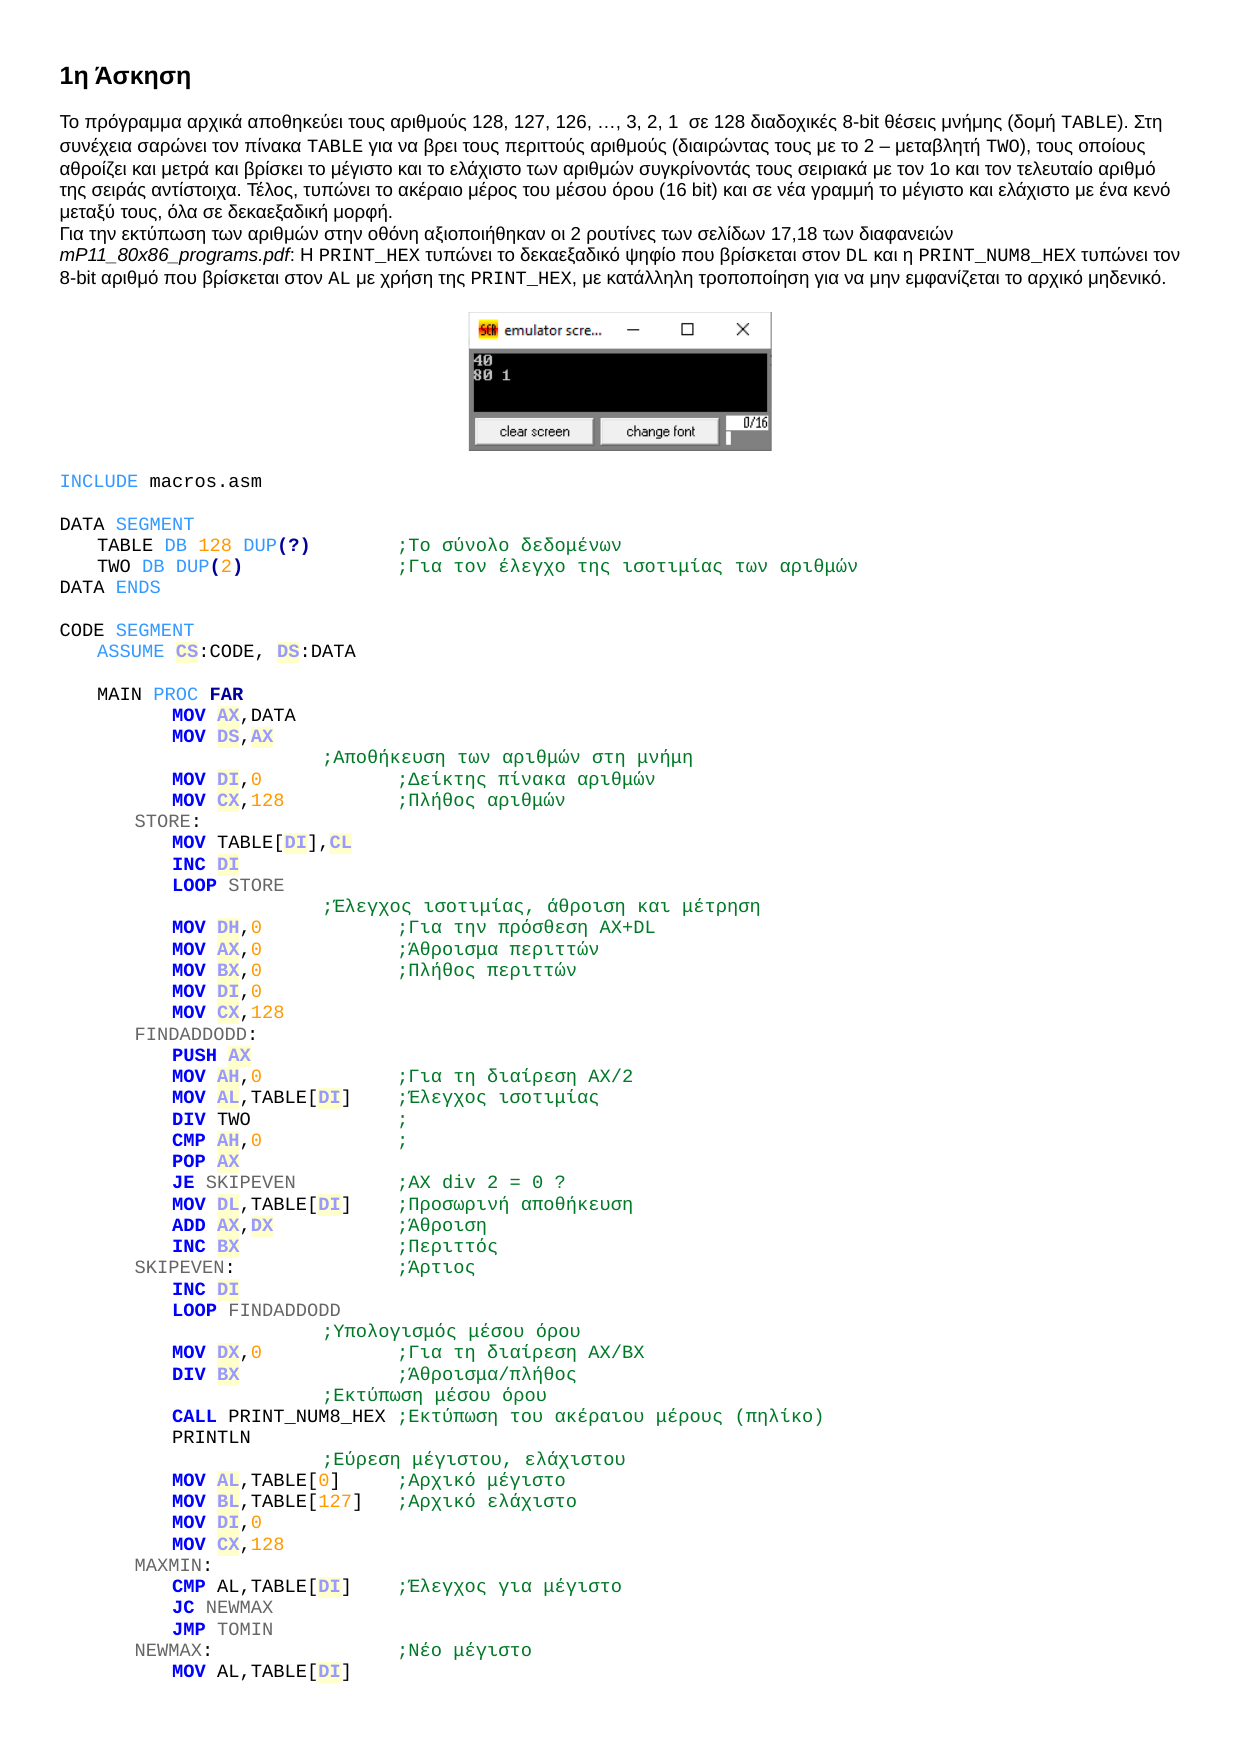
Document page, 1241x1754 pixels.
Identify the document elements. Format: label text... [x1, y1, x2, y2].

picture [468, 312, 772, 451]
text STORE: [59, 812, 1181, 833]
text FINDADDODD: [59, 1024, 1181, 1046]
text ;Εκτύπωση μέσου όρου [59, 1386, 1181, 1407]
text DATA ENDS [59, 578, 1181, 599]
text JE SKIPEVEN ;AX div 2 = 0 ? [59, 1173, 1181, 1194]
text LOOP STORE [59, 876, 1181, 897]
text MOV AL,TABLE[DI] ;Έλεγχος ισοτιμίας [59, 1088, 1181, 1109]
text DATA SEGMENT [59, 514, 1181, 536]
text MOV DS,AX [59, 727, 1181, 748]
text INC DI [59, 1279, 1181, 1301]
text NEWMAX: ;Νέο μέγιστο [59, 1641, 1181, 1662]
text MOV AH,0 ;Για τη διαίρεση AX/2 [59, 1067, 1181, 1088]
text SKIPEVEN: ;Άρτιος [59, 1258, 1181, 1279]
text CALL PRINT_NUM8_HEX ;Εκτύπωση του ακέραιου μέρους (πηλίκο) [59, 1407, 1181, 1428]
text MOV AX,DATA [59, 706, 1181, 727]
text MOV DI,0 ;Δείκτης πίνακα αριθμών [59, 769, 1181, 791]
text INCLUDE macros.asm [59, 472, 1181, 493]
text LOOP FINDADDODD [59, 1301, 1181, 1322]
text ;Έλεγχος ισοτιμίας, άθροιση και μέτρηση [59, 897, 1181, 918]
text DIV TWO ; [59, 1109, 1181, 1131]
text PRINTLN [59, 1428, 1181, 1449]
text MOV DL,TABLE[DI] ;Προσωρινή αποθήκευση [59, 1194, 1181, 1216]
text MOV BL,TABLE[127] ;Αρχικό ελάχιστο [59, 1492, 1181, 1513]
text MOV DX,0 ;Για τη διαίρεση AX/BX [59, 1343, 1181, 1364]
text JMP TOMIN [59, 1619, 1181, 1641]
text ASSUME CS:CODE, DS:DATA [59, 642, 1181, 663]
text MOV CX,128 [59, 1534, 1181, 1556]
text MOV AL,TABLE[0] ;Αρχικό μέγιστο [59, 1471, 1181, 1492]
text Για την εκτύπωση των αριθμών στην οθόνη αξιοποιήθηκαν οι 2 ρουτίνες των σελίδων 17,18 των διαφανειών mP11_80x86_programs.pdf: Η PRINT_HEX τυπώνει το δεκαεξαδικό ψηφίο που βρίσκεται στον DL και η PRINT_NUM8_HEX τυπώνει τον 8-bit αριθμό που βρίσκεται στον AL με χρήση της PRINT_HEX, με κατάλληλη τροποποίηση για να μην εμφανίζεται το αρχικό μηδενικό. [59, 222, 1181, 290]
text MAXMIN: [59, 1556, 1181, 1577]
text MOV AL,TABLE[DI] [59, 1662, 1181, 1683]
text CMP AH,0 ; [59, 1131, 1181, 1152]
text INC DI [59, 854, 1181, 876]
text TWO DB DUP(2) ;Για τον έλεγχο της ισοτιμίας των αριθμών [59, 557, 1181, 578]
text ;Υπολογισμός μέσου όρου [59, 1322, 1181, 1343]
text CMP AL,TABLE[DI] ;Έλεγχος για μέγιστο [59, 1577, 1181, 1598]
text Το πρόγραμμα αρχικά αποθηκεύει τους αριθμούς 128, 127, 126, …, 3, 2, 1 σε 128 διαδοχικές 8-bit θέσεις μνήμης (δομή TABLE). Στη συνέχεια σαρώνει τον πίνακα TABLE για να βρει τους περιττούς αριθμούς (διαιρώντας τους με το 2 – μεταβλητή TWO), τους οποίους αθροίζει και μετρά και βρίσκει το μέγιστο και το ελάχιστο των αριθμών συγκρίνοντάς τους σειριακά με τον 1ο και τον τελευταίο αριθμό της σειράς αντίστοιχα. Τέλος, τυπώνει το ακέραιο μέρος του μέσου όρου (16 bit) και σε νέα γραμμή το μέγιστο και ελάχιστο με ένα κενό μεταξύ τους, όλα σε δεκαεξαδική μορφή. [59, 111, 1181, 222]
text JC NEWMAX [59, 1598, 1181, 1619]
text ;Αποθήκευση των αριθμών στη μνήμη [59, 748, 1181, 769]
text MOV AX,0 ;Άθροισμα περιττών [59, 939, 1181, 961]
text PUSH AX [59, 1046, 1181, 1067]
text ;Εύρεση μέγιστου, ελάχιστου [59, 1449, 1181, 1471]
text MOV DI,0 [59, 1513, 1181, 1534]
text MOV CX,128 ;Πλήθος αριθμών [59, 791, 1181, 812]
text MOV BX,0 ;Πλήθος περιττών [59, 961, 1181, 982]
text MOV DI,0 [59, 982, 1181, 1003]
text DIV BX ;Άθροισμα/πλήθος [59, 1364, 1181, 1386]
text INC BX ;Περιττός [59, 1237, 1181, 1258]
text MOV DH,0 ;Για την πρόσθεση AX+DL [59, 918, 1181, 939]
text CODE SEGMENT [59, 621, 1181, 642]
text MOV TABLE[DI],CL [59, 833, 1181, 854]
text TABLE DB 128 DUP(?) ;Το σύνολο δεδομένων [59, 536, 1181, 557]
text MAIN PROC FAR [59, 684, 1181, 706]
text POP AX [59, 1152, 1181, 1173]
text ADD AX,DX ;Άθροιση [59, 1216, 1181, 1237]
text 1η Άσκηση [59, 61, 1181, 90]
text MOV CX,128 [59, 1003, 1181, 1024]
